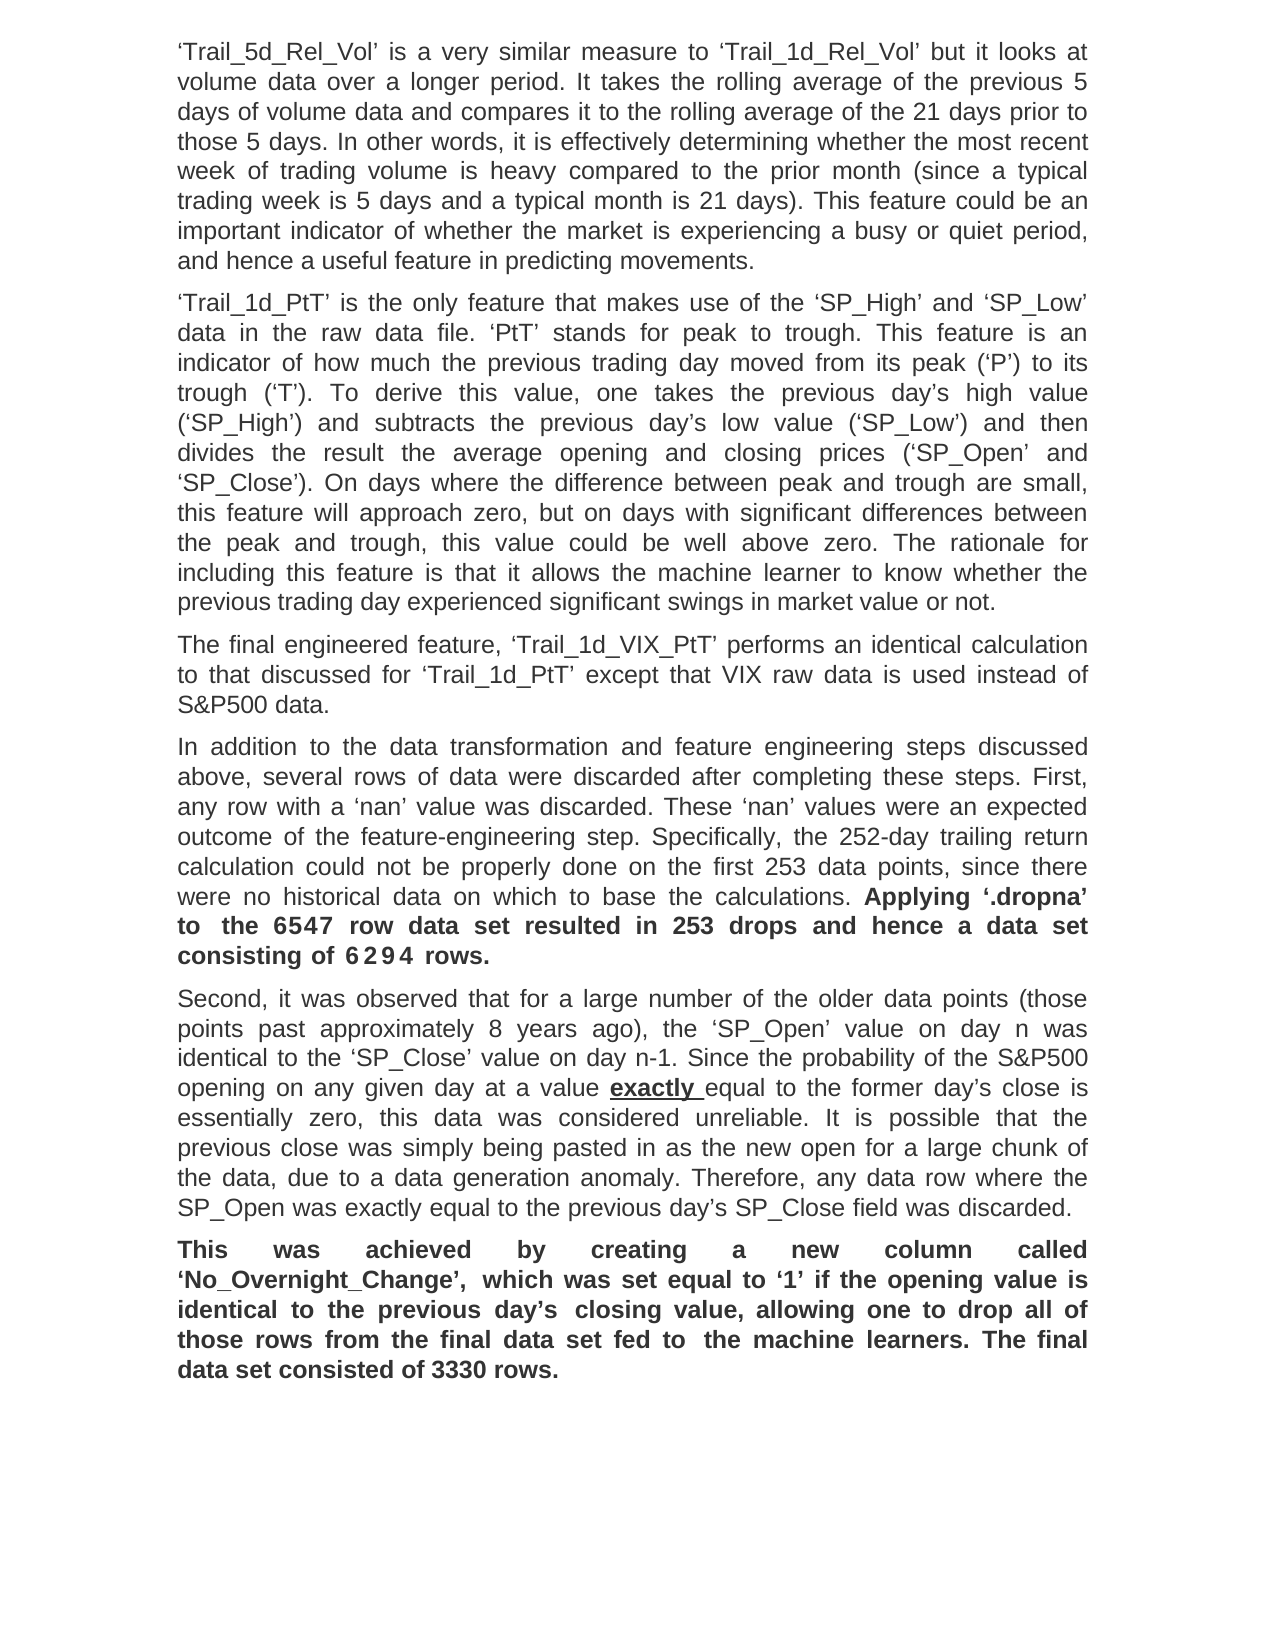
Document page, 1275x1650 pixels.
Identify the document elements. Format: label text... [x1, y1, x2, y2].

text This was achieved by creating a new column called ‘No_Overnight_Change’, which was set equal to ‘1’ if the opening value is identical to the previous day’s closing value, allowing one to drop all of those rows from the final data set fed to the machine learners. The final data set consisted of 3330 rows. [177, 1235, 1088, 1384]
text The final engineered feature, ‘Trail_1d_VIX_PtT’ performs an identical calculation to that discussed for ‘Trail_1d_PtT’ except that VIX raw data is used instead of S&P500 data. [177, 630, 1088, 718]
text ‘Trail_5d_Rel_Vol’ is a very similar measure to ‘Trail_1d_Rel_Vol’ but it looks at volume data over a longer period. It takes the rolling average of the previous 5 days of volume data and compares it to the rolling average of the 21 days prior to those 5 days. In other words, it is effectively determining whether the most recent week of trading volume is heavy compared to the prior month (since a typical trading week is 5 days and a typical month is 21 days). This feature could be an important indicator of whether the market is experiencing a busy or quiet period, and hence a useful feature in predicting movements. [177, 37, 1088, 275]
text Second, it was observed that for a large number of the older data points (those points past approximately 8 years ago), the ‘SP_Open’ value on day n was identical to the ‘SP_Close’ value on day n-1. Since the probability of the S&P500 opening on any given day at a value exactly equal to the former day’s close is essentially zero, this data was considered unreliable. It is possible that the previous close was simply being pasted in as the new open for a large chunk of the data, due to a data generation anomaly. Therefore, any data row where the SP_Open was exactly equal to the previous day’s SP_Close field was discarded. [177, 984, 1088, 1222]
text ‘Trail_1d_PtT’ is the only feature that makes use of the ‘SP_High’ and ‘SP_Low’ data in the raw data file. ‘PtT’ stands for peak to trough. This feature is an indicator of how much the previous trading day moved from its peak (‘P’) to its trough (‘T’). To derive this value, one takes the previous day’s high value (‘SP_High’) and subtracts the previous day’s low value (‘SP_Low’) and then divides the result the average opening and closing prices (‘SP_Open’ and ‘SP_Close’). On days where the difference between peak and trough are small, this feature will approach zero, but on days with significant differences between the peak and trough, this value could be well above zero. The rationale for including this feature is that it allows the machine learner to know whether the previous trading day experienced significant swings in market value or not. [177, 288, 1088, 616]
text In addition to the data transformation and feature engineering steps discussed above, several rows of data were discarded after completing these steps. First, any row with a ‘nan’ value was discarded. These ‘nan’ values were an expected outcome of the feature-engineering step. Specifically, the 252-day trailing return calculation could not be properly done on the first 253 data points, since there were no historical data on which to base the calculations. Applying ‘.dropna’ to the 6547 row data set resulted in 253 drops and hence a data set consisting of 6294 rows. [177, 732, 1088, 970]
